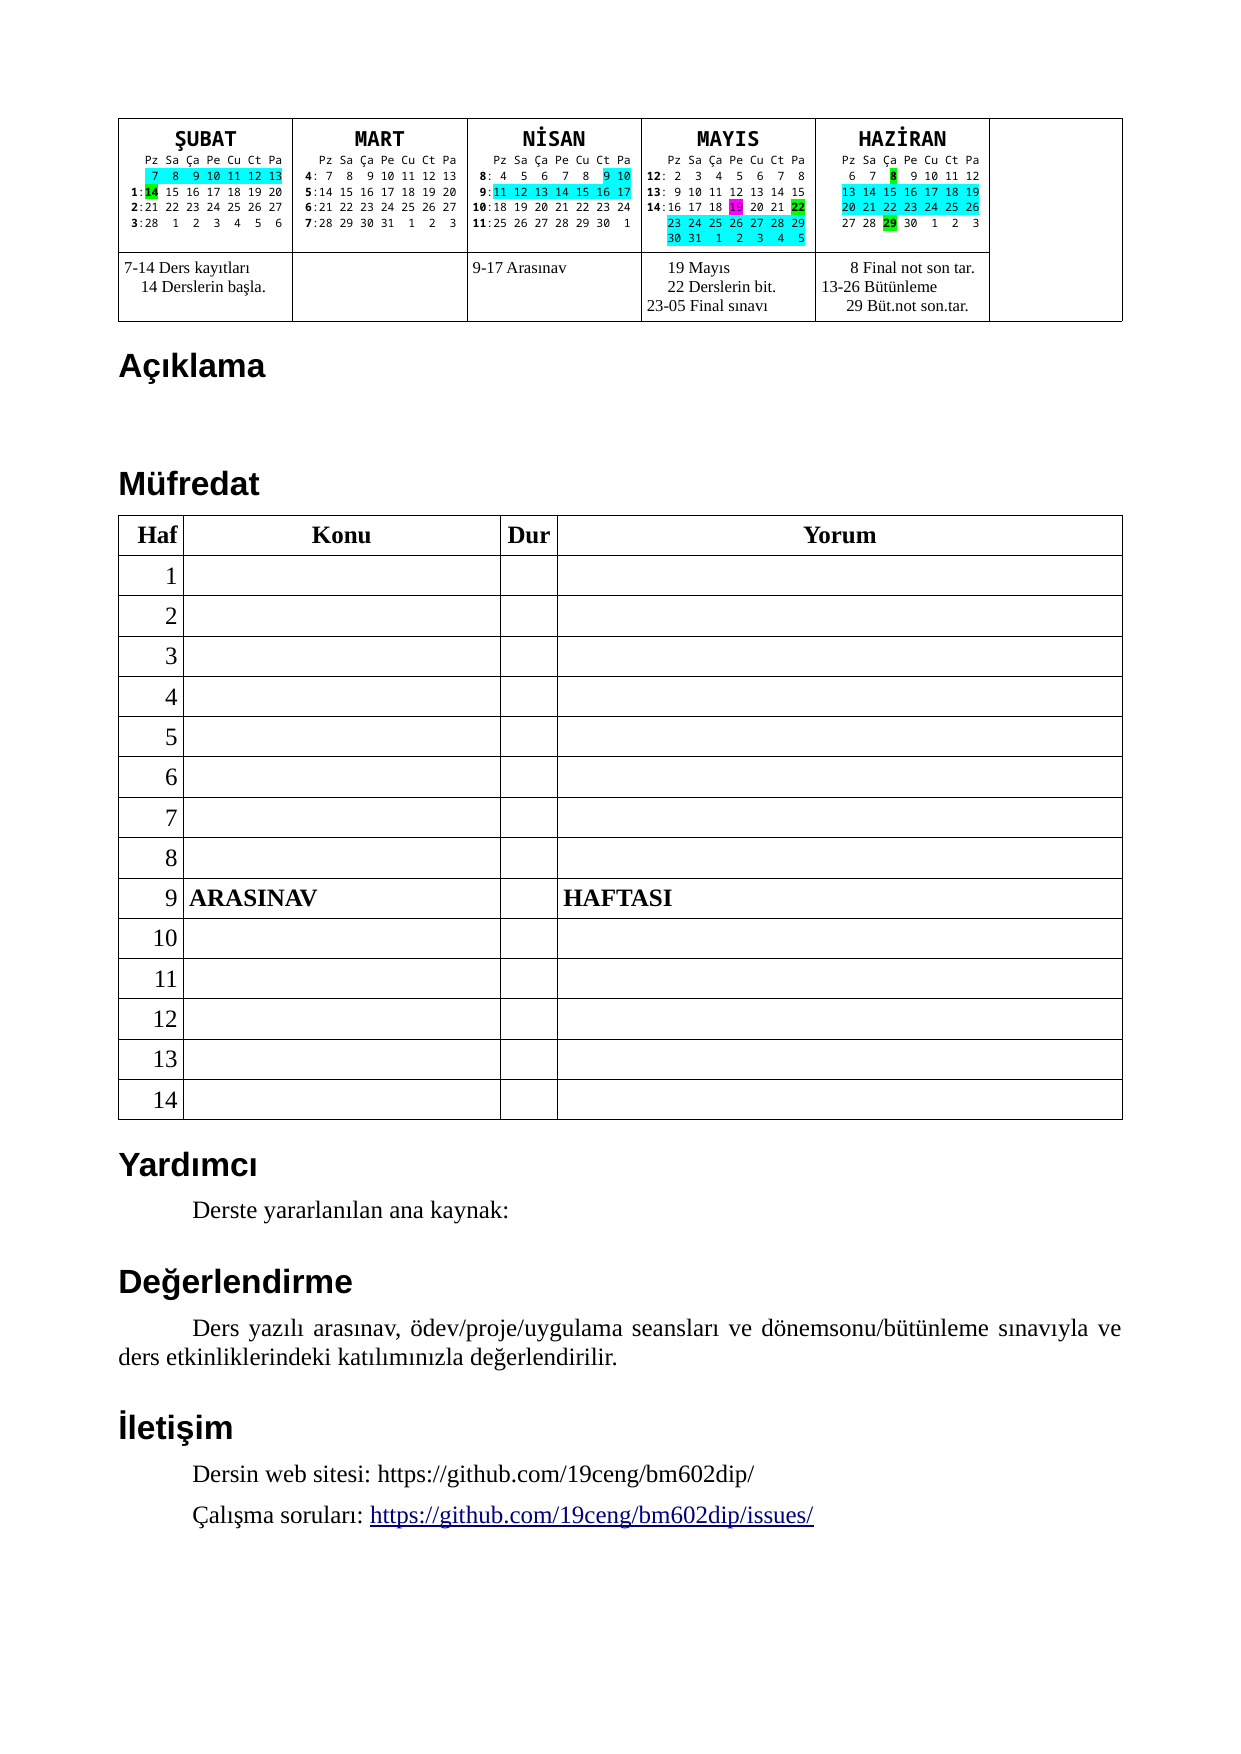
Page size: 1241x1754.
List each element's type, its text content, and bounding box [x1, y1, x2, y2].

table_cell [184, 999, 500, 1039]
table_cell [501, 1040, 557, 1079]
table_cell 8 Final not son tar. 13-26 Bütünleme 29 Büt.not son.tar. [816, 253, 989, 321]
text Ders yazılı arasınav, ödev/proje/uygulama seansları ve dönemsonu/bütünleme sınavıyla ve ders etkinliklerindeki katılımınızla değerlendirilir. [118, 1313, 1122, 1370]
table_cell [501, 637, 557, 676]
table_cell [558, 596, 1122, 636]
table_header Haf [119, 516, 183, 555]
table_cell [501, 798, 557, 837]
table_cell 8 [119, 838, 183, 877]
table_header MART Pz Sa Ça Pe Cu Ct Pa 4: 7 8 9 10 11 12 13 5:14 15 16 17 18 19 20 6:21 22 23 24 25 26 27 7:28 29 30 31 1 2 3 [293, 119, 467, 252]
table_cell [501, 879, 557, 918]
table_cell [558, 556, 1122, 595]
table_cell 9 [119, 879, 183, 918]
table_cell [184, 838, 500, 877]
subtitle Açıklama [118, 346, 1122, 385]
table_cell 19 Mayıs 22 Derslerin bit. 23-05 Final sınavı [642, 253, 815, 321]
table_cell [558, 637, 1122, 676]
table_cell 11 [119, 959, 183, 998]
table_header ŞUBAT Pz Sa Ça Pe Cu Ct Pa 7 8 9 10 11 12 13 1:14 15 16 17 18 19 20 2:21 22 23 24 25 26 27 3:28 1 2 3 4 5 6 [119, 119, 292, 252]
table_cell [184, 677, 500, 716]
table_cell [558, 1040, 1122, 1079]
table_cell 3 [119, 637, 183, 676]
table_cell [558, 959, 1122, 998]
table_cell 7 [119, 798, 183, 837]
subtitle Yardımcı [118, 1144, 1122, 1183]
table_cell [184, 637, 500, 676]
table_cell [184, 1040, 500, 1079]
table_cell 14 [119, 1080, 183, 1119]
table_cell [293, 253, 467, 321]
table_cell 5 [119, 717, 183, 756]
table_cell [501, 556, 557, 595]
table_cell 7-14 Ders kayıtları 14 Derslerin başla. [119, 253, 292, 321]
table_cell 4 [119, 677, 183, 716]
table_cell 1 [119, 556, 183, 595]
table_cell [558, 1080, 1122, 1119]
text Derste yararlanılan ana kaynak: [118, 1196, 1122, 1224]
table_cell [184, 919, 500, 958]
table_header [990, 119, 1122, 321]
table_cell 9-17 Arasınav [468, 253, 641, 321]
table_header HAZİRAN Pz Sa Ça Pe Cu Ct Pa 6 7 8 9 10 11 12 13 14 15 16 17 18 19 20 21 22 23 24 25 26 27 28 29 30 1 2 3 [816, 119, 989, 252]
table_cell 10 [119, 919, 183, 958]
table_cell 12 [119, 999, 183, 1039]
text Çalışma soruları: https://github.com/19ceng/bm602dip/issues/ [118, 1500, 1122, 1529]
table_header MAYIS Pz Sa Ça Pe Cu Ct Pa 12: 2 3 4 5 6 7 8 13: 9 10 11 12 13 14 15 14:16 17 18 19 20 21 22 23 24 25 26 27 28 29 30 31 1 2 3 4 5 [642, 119, 815, 252]
table_header Dur [501, 516, 557, 555]
table_cell [558, 838, 1122, 877]
text Dersin web sitesi: https://github.com/19ceng/bm602dip/ [118, 1459, 1122, 1488]
table_cell [558, 999, 1122, 1039]
table_cell [184, 757, 500, 797]
subtitle Değerlendirme [118, 1262, 1122, 1300]
table_header Konu [184, 516, 500, 555]
table_cell ARASINAV [184, 879, 500, 918]
table_cell [184, 1080, 500, 1119]
table_cell [184, 596, 500, 636]
table_cell [501, 959, 557, 998]
table_cell [184, 959, 500, 998]
subtitle İletişim [118, 1408, 1122, 1447]
table_cell 13 [119, 1040, 183, 1079]
table_cell [501, 757, 557, 797]
table_cell [184, 717, 500, 756]
table_cell [501, 717, 557, 756]
table_cell [558, 919, 1122, 958]
table_cell [184, 556, 500, 595]
table_cell [501, 1080, 557, 1119]
table_cell [501, 919, 557, 958]
table_cell [558, 717, 1122, 756]
table_header Yorum [558, 516, 1122, 555]
table_cell 2 [119, 596, 183, 636]
table_header NİSAN Pz Sa Ça Pe Cu Ct Pa 8: 4 5 6 7 8 9 10 9:11 12 13 14 15 16 17 10:18 19 20 21 22 23 24 11:25 26 27 28 29 30 1 [468, 119, 641, 252]
table_cell [501, 838, 557, 877]
table_cell [558, 757, 1122, 797]
table_cell [184, 798, 500, 837]
table_cell [501, 677, 557, 716]
table_cell [558, 798, 1122, 837]
table_cell HAFTASI [558, 879, 1122, 918]
table_cell 6 [119, 757, 183, 797]
table_cell [501, 999, 557, 1039]
table_cell [558, 677, 1122, 716]
table_cell [501, 596, 557, 636]
subtitle Müfredat [118, 463, 1122, 502]
